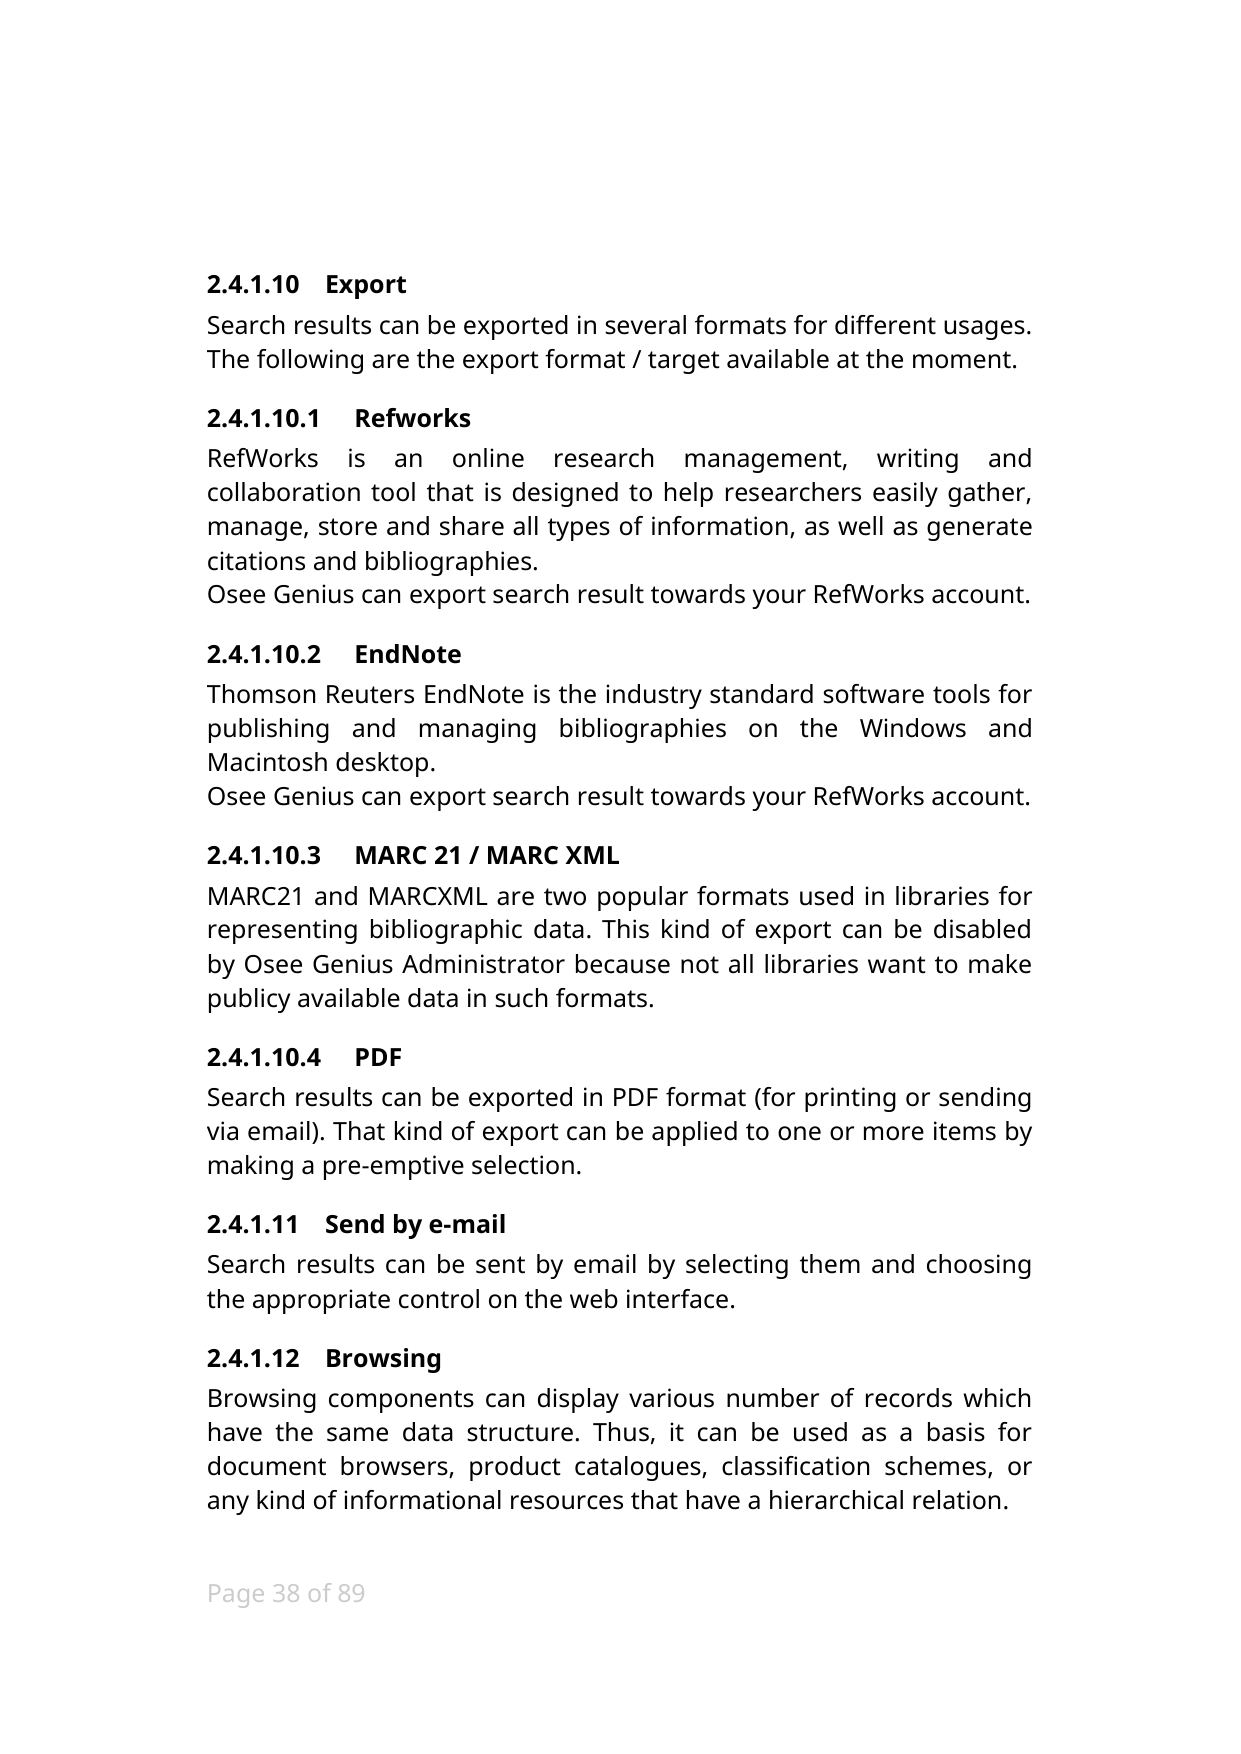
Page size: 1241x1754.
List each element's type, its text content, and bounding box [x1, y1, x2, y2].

text Search results can be sent by email by selecting them and choosing the appropriate control on the web interface. [207, 1247, 1033, 1315]
text Osee Genius can export search result towards your RefWorks account. [207, 577, 1033, 611]
subtitle Refworks [207, 401, 1033, 435]
subtitle Browsing [207, 1340, 1033, 1374]
text Thomson Reuters EndNote is the industry standard software tools for publishing and managing bibliographies on the Windows and Macintosh desktop. [207, 677, 1033, 779]
text Osee Genius can export search result towards your RefWorks account. [207, 779, 1033, 813]
text RefWorks is an online research management, writing and collaboration tool that is designed to help researchers easily gather, manage, store and share all types of information, as well as generate citations and bibliographies. [207, 441, 1033, 577]
text MARC21 and MARCXML are two popular formats used in libraries for representing bibliographic data. This kind of export can be disabled by Osee Genius Administrator because not all libraries want to make publicy available data in such formats. [207, 878, 1033, 1014]
subtitle Export [207, 267, 1033, 301]
text Browsing components can display various number of records which have the same data structure. Thus, it can be used as a basis for document browsers, product catalogues, classification schemes, or any kind of informational resources that have a hierarchical relation. [207, 1381, 1033, 1517]
text Search results can be exported in PDF format (for printing or sending via email). That kind of export can be applied to one or more items by making a pre-emptive selection. [207, 1080, 1033, 1182]
subtitle MARC 21 / MARC XML [207, 838, 1033, 872]
text Search results can be exported in several formats for different usages. The following are the export format / target available at the moment. [207, 307, 1033, 376]
subtitle EndNote [207, 636, 1033, 670]
subtitle Send by e-mail [207, 1207, 1033, 1241]
subtitle PDF [207, 1039, 1033, 1073]
